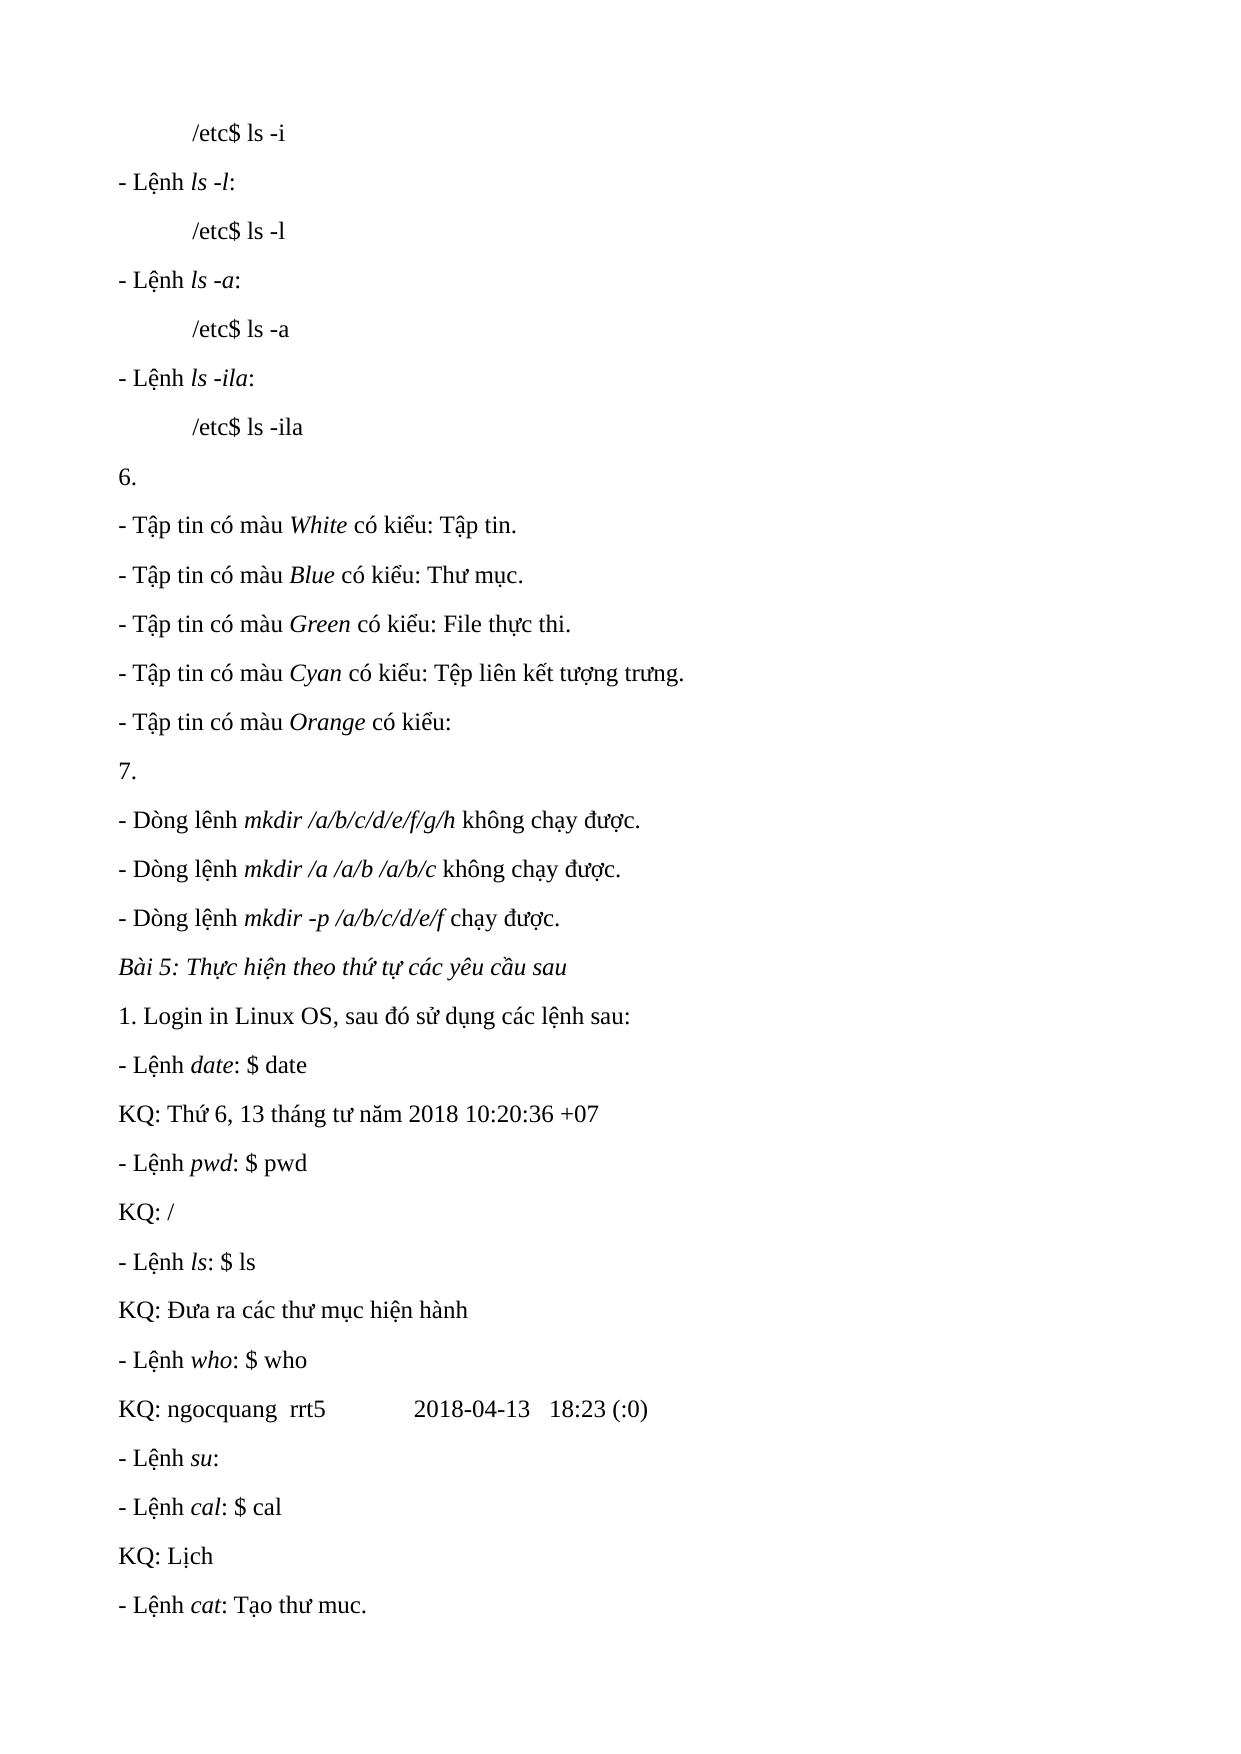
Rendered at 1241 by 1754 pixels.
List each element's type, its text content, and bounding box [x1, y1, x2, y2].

text - Tập tin có màu Green có kiểu: File thực thi. [118, 609, 1122, 637]
text - Dòng lệnh mkdir /a /a/b /a/b/c không chạy được. [118, 854, 1122, 883]
text /etc$ ls -ila [118, 412, 1122, 441]
text /etc$ ls -a [118, 314, 1122, 343]
text - Lệnh ls -ila: [118, 363, 1122, 392]
text 1. Login in Linux OS, sau đó sử dụng các lệnh sau: [118, 1001, 1122, 1030]
text /etc$ ls -l [118, 216, 1122, 245]
text KQ: Lịch [118, 1541, 1122, 1570]
text 7. [118, 756, 1122, 785]
text KQ: / [118, 1197, 1122, 1226]
text - Lệnh ls -l: [118, 167, 1122, 196]
text - Lệnh date: $ date [118, 1050, 1122, 1079]
text KQ: Thứ 6, 13 tháng tư năm 2018 10:20:36 +07 [118, 1099, 1122, 1128]
text KQ: ngocquang rrt5 2018-04-13 18:23 (:0) [118, 1394, 1122, 1422]
text - Tập tin có màu Orange có kiểu: [118, 707, 1122, 736]
text - Lệnh who: $ who [118, 1345, 1122, 1373]
text - Lệnh ls -a: [118, 265, 1122, 294]
text - Dòng lệnh mkdir -p /a/b/c/d/e/f chạy được. [118, 903, 1122, 932]
text - Lệnh cat: Tạo thư muc. [118, 1590, 1122, 1619]
text - Dòng lênh mkdir /a/b/c/d/e/f/g/h không chạy được. [118, 805, 1122, 834]
text - Lệnh cal: $ cal [118, 1492, 1122, 1521]
text /etc$ ls -i [118, 118, 1122, 147]
text 6. [118, 462, 1122, 490]
text - Tập tin có màu Blue có kiểu: Thư mục. [118, 560, 1122, 588]
text - Lệnh ls: $ ls [118, 1247, 1122, 1275]
text - Tập tin có màu White có kiểu: Tập tin. [118, 511, 1122, 539]
text Bài 5: Thực hiện theo thứ tự các yêu cầu sau [118, 952, 1122, 981]
text - Lệnh pwd: $ pwd [118, 1148, 1122, 1177]
text - Lệnh su: [118, 1443, 1122, 1472]
text - Tập tin có màu Cyan có kiểu: Tệp liên kết tượng trưng. [118, 658, 1122, 687]
text KQ: Đưa ra các thư mục hiện hành [118, 1296, 1122, 1324]
